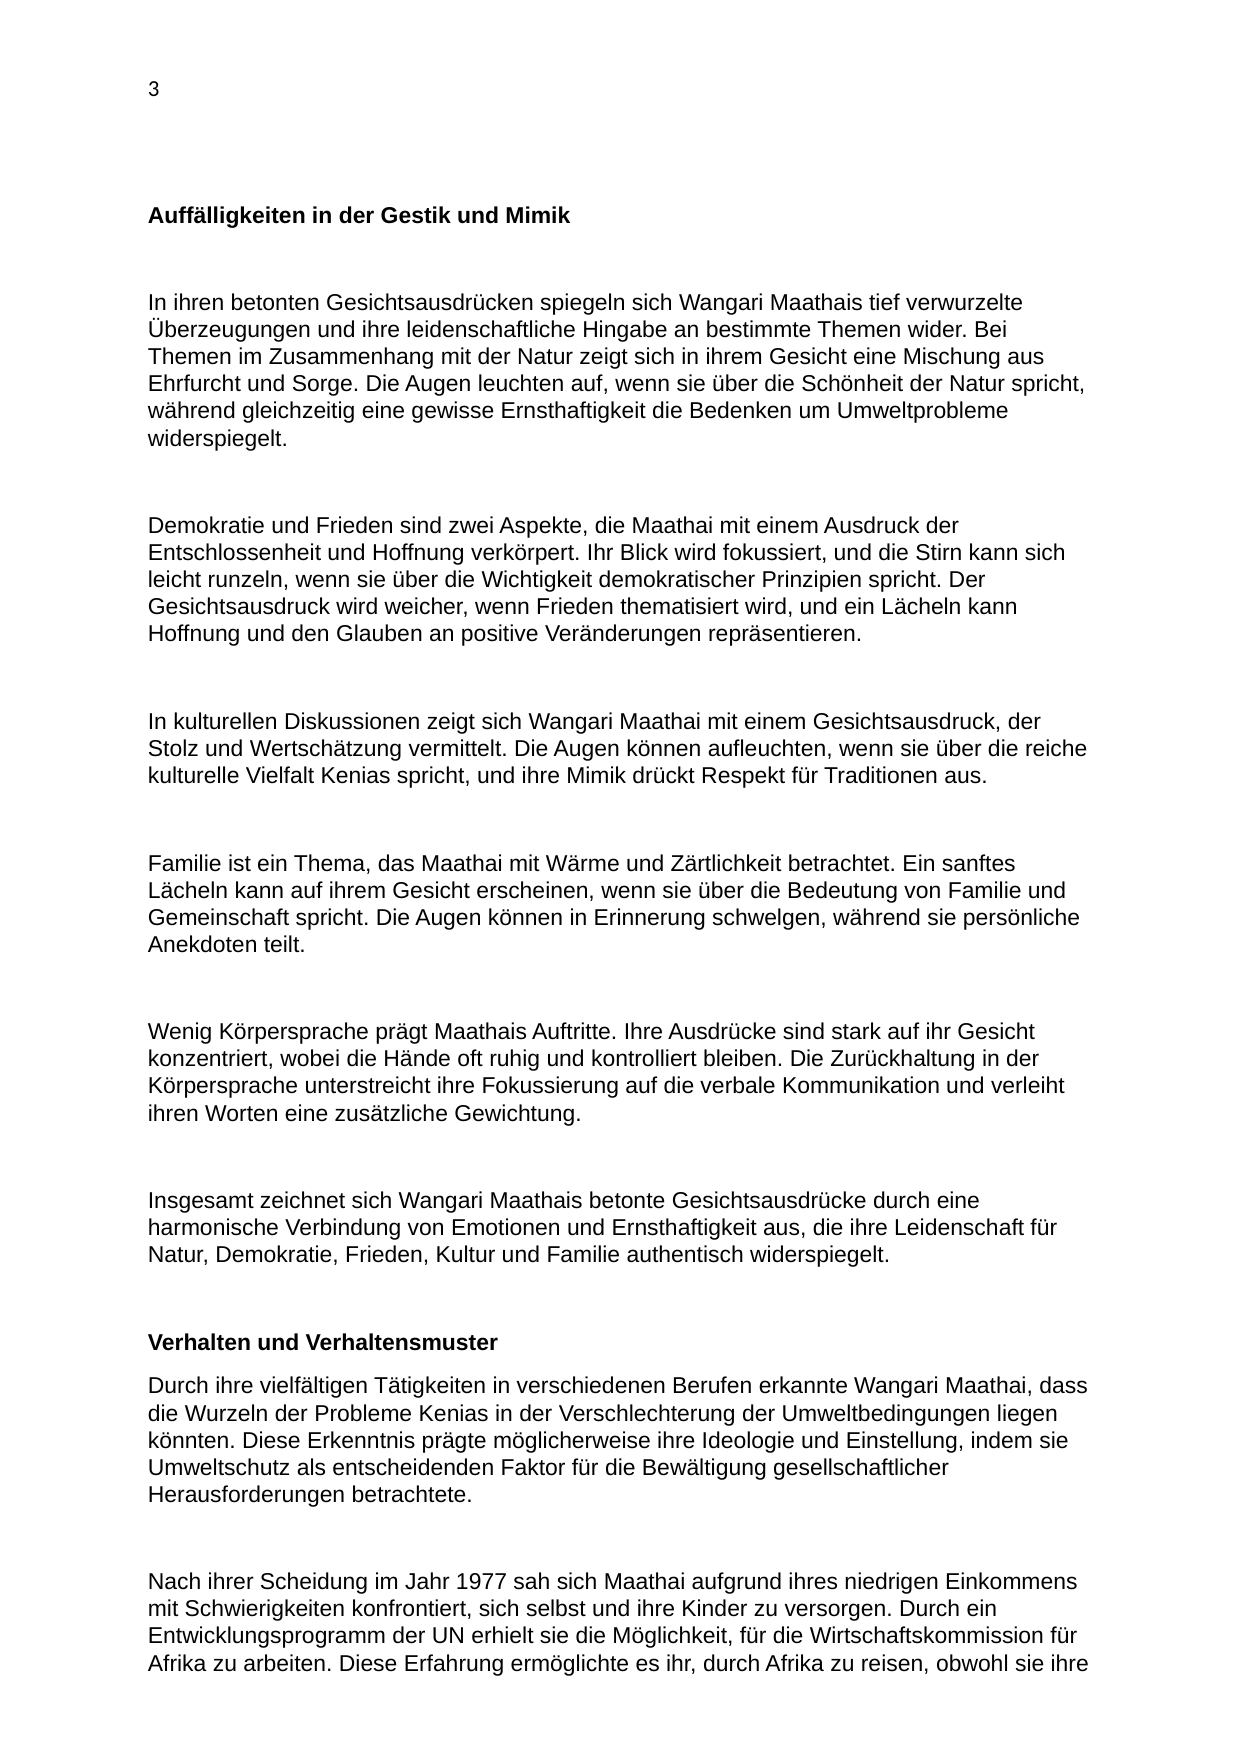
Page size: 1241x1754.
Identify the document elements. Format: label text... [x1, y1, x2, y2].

text Demokratie und Frieden sind zwei Aspekte, die Maathai mit einem Ausdruck der Entschlossenheit und Hoffnung verkörpert. Ihr Blick wird fokussiert, und die Stirn kann sich leicht runzeln, wenn sie über die Wichtigkeit demokratischer Prinzipien spricht. Der Gesichtsausdruck wird weicher, wenn Frieden thematisiert wird, und ein Lächeln kann Hoffnung und den Glauben an positive Veränderungen repräsentieren. [148, 512, 1093, 647]
text Insgesamt zeichnet sich Wangari Maathais betonte Gesichtsausdrücke durch eine harmonische Verbindung von Emotionen und Ernsthaftigkeit aus, die ihre Leidenschaft für Natur, Demokratie, Frieden, Kultur und Familie authentisch widerspiegelt. [148, 1187, 1093, 1267]
text Durch ihre vielfältigen Tätigkeiten in verschiedenen Berufen erkannte Wangari Maathai, dass die Wurzeln der Probleme Kenias in der Verschlechterung der Umweltbedingungen liegen könnten. Diese Erkenntnis prägte möglicherweise ihre Ideologie und Einstellung, indem sie Umweltschutz als entscheidenden Faktor für die Bewältigung gesellschaftlicher Herausforderungen betrachtete. [148, 1372, 1093, 1507]
text Nach ihrer Scheidung im Jahr 1977 sah sich Maathai aufgrund ihres niedrigen Einkommens mit Schwierigkeiten konfrontiert, sich selbst und ihre Kinder zu versorgen. Durch ein Entwicklungsprogramm der UN erhielt sie die Möglichkeit, für die Wirtschaftskommission für Afrika zu arbeiten. Diese Erfahrung ermöglichte es ihr, durch Afrika zu reisen, obwohl sie ihre [148, 1568, 1093, 1676]
text Familie ist ein Thema, das Maathai mit Wärme und Zärtlichkeit betrachtet. Ein sanftes Lächeln kann auf ihrem Gesicht erscheinen, wenn sie über die Bedeutung von Familie und Gemeinschaft spricht. Die Augen können in Erinnerung schwelgen, während sie persönliche Anekdoten teilt. [148, 849, 1093, 957]
text Auffälligkeiten in der Gestik und Mimik [148, 202, 1093, 228]
text In kulturellen Diskussionen zeigt sich Wangari Maathai mit einem Gesichtsausdruck, der Stolz und Wertschätzung vermittelt. Die Augen können aufleuchten, wenn sie über die reiche kulturelle Vielfalt Kenias spricht, und ihre Mimik drückt Respekt für Traditionen aus. [148, 708, 1093, 788]
text Wenig Körpersprache prägt Maathais Auftritte. Ihre Ausdrücke sind stark auf ihr Gesicht konzentriert, wobei die Hände oft ruhig und kontrolliert bleiben. Die Zurückhaltung in der Körpersprache unterstreicht ihre Fokussierung auf die verbale Kommunikation und verleiht ihren Worten eine zusätzliche Gewichtung. [148, 1018, 1093, 1126]
text Verhalten und Verhaltensmuster [148, 1329, 1093, 1355]
text In ihren betonten Gesichtsausdrücken spiegeln sich Wangari Maathais tief verwurzelte Überzeugungen und ihre leidenschaftliche Hingabe an bestimmte Themen wider. Bei Themen im Zusammenhang mit der Natur zeigt sich in ihrem Gesicht eine Mischung aus Ehrfurcht und Sorge. Die Augen leuchten auf, wenn sie über die Schönheit der Natur spricht, während gleichzeitig eine gewisse Ernsthaftigkeit die Bedenken um Umweltprobleme widerspiegelt. [148, 289, 1093, 451]
